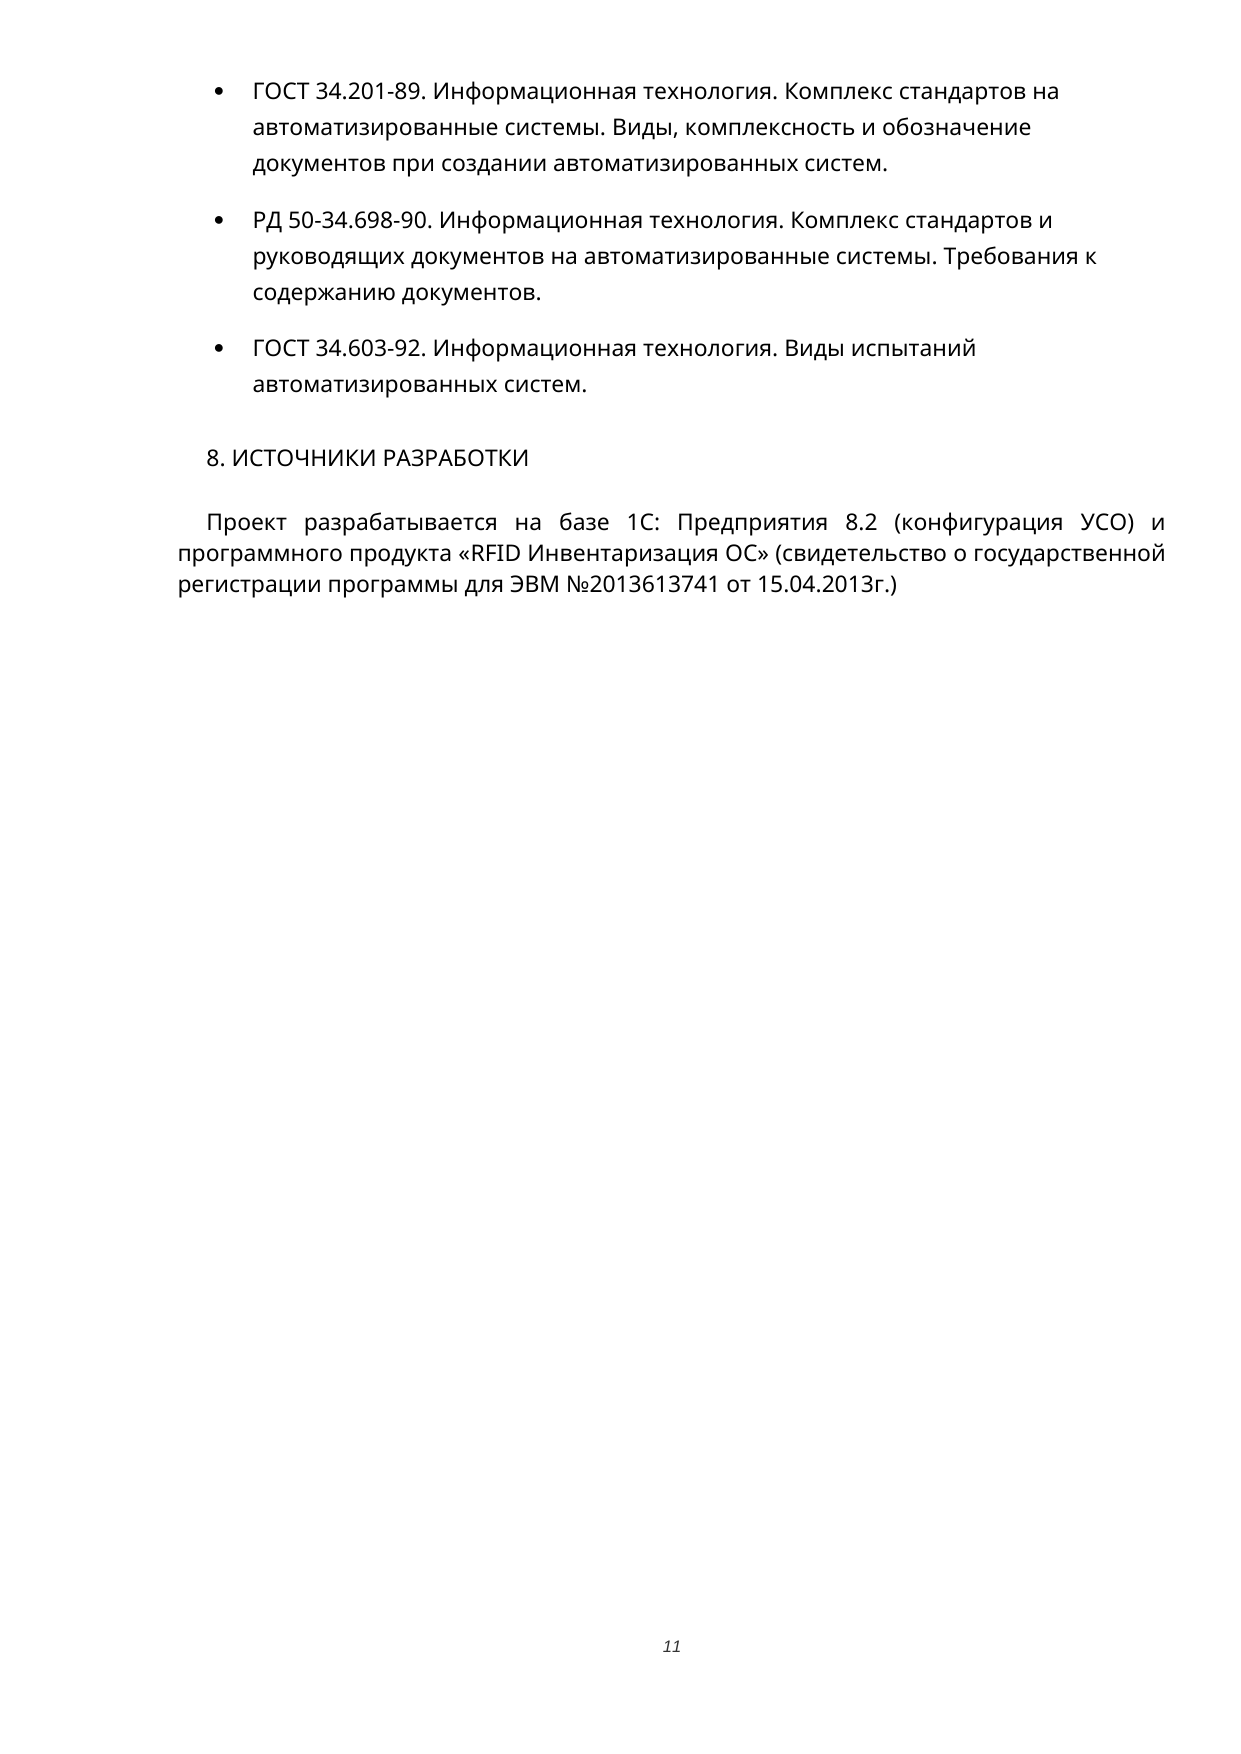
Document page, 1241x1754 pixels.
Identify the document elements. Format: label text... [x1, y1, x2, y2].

list ГОСТ 34.603-92. Информационная технология. Виды испытаний автоматизированных систем. [215, 332, 1167, 399]
list ГОСТ 34.201-89. Информационная технология. Комплекс стандартов на автоматизированные системы. Виды, комплексность и обозначение документов при создании автоматизированных систем. [215, 75, 1167, 178]
text Проект разрабатывается на базе 1С: Предприятия 8.2 (конфигурация УСО) и программного продукта «RFID Инвентаризация ОС» (свидетельство о государственной регистрации программы для ЭВМ №2013613741 от 15.04.2013г.) [177, 506, 1167, 599]
subtitle ИСТОЧНИКИ РАЗРАБОТКИ [206, 442, 1167, 473]
list РД 50-34.698-90. Информационная технология. Комплекс стандартов и руководящих документов на автоматизированные системы. Требования к содержанию документов. [215, 204, 1167, 307]
